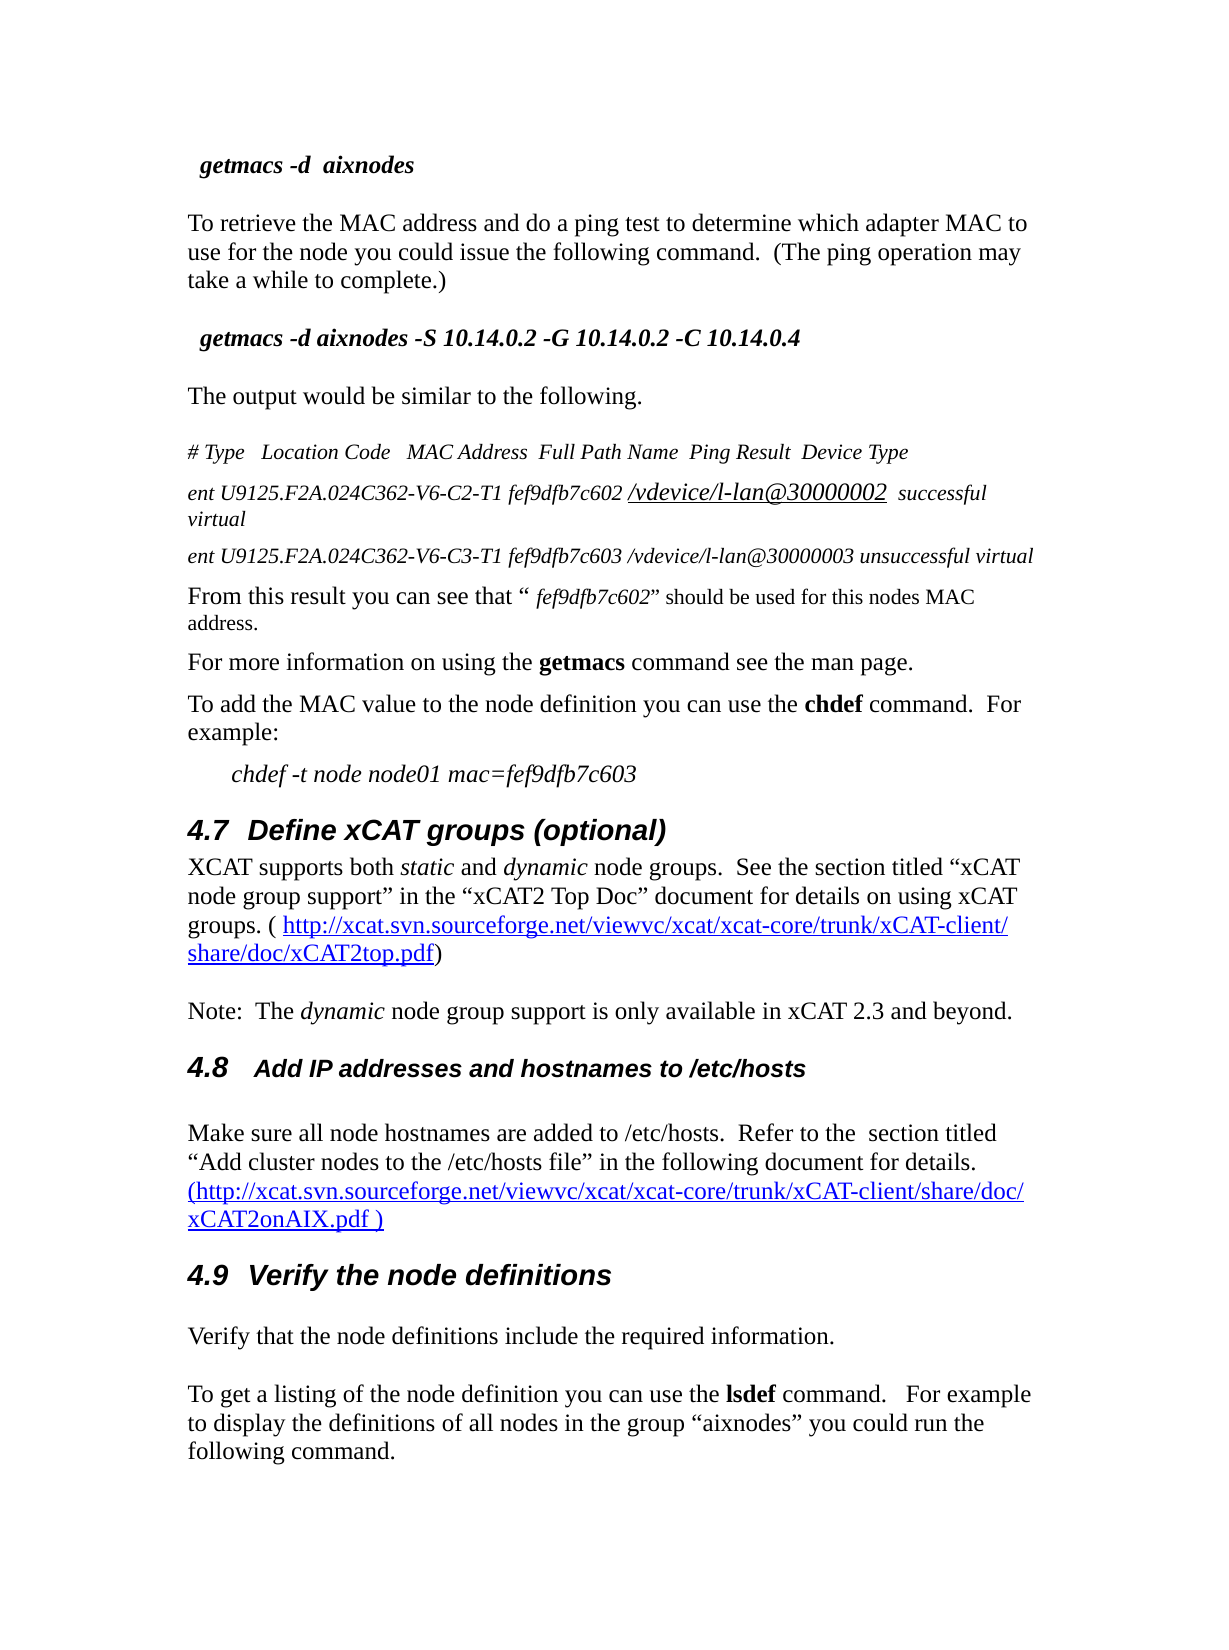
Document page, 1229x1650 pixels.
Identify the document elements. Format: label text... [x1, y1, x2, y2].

text XCAT supports both static and dynamic node groups. See the section titled “xCAT node group support” in the “xCAT2 Top Doc” document for details on using xCAT groups. ( http://xcat.svn.sourceforge.net/viewvc/xcat/xcat-core/trunk/xCAT-client/share/doc/xCAT2top.pdf) [187, 852, 1041, 967]
text Note: The dynamic node group support is only available in xCAT 2.3 and beyond. [187, 996, 1041, 1025]
subtitle Define xCAT groups (optional) [187, 812, 1041, 846]
text Verify that the node definitions include the required information. [187, 1321, 1041, 1350]
text ent U9125.F2A.024C362-V6-C2-T1 fef9dfb7c602 /vdevice/l-lan@30000002 successful virtual [187, 477, 1041, 531]
text chdef -t node node01 mac=fef9dfb7c603 [187, 759, 1041, 787]
subtitle Verify the node definitions [187, 1258, 1041, 1292]
text getmacs -d aixnodes [112, 150, 1041, 179]
text To retrieve the MAC address and do a ping test to determine which adapter MAC to use for the node you could issue the following command. (The ping operation may take a while to complete.) [187, 208, 1041, 294]
text The output would be similar to the following. [112, 381, 1041, 410]
text From this result you can see that “ fef9dfb7c602” should be used for this nodes MAC address. [187, 581, 1041, 635]
text To get a listing of the node definition you can use the lsdef command. For example to display the definitions of all nodes in the group “aixnodes” you could run the following command. [187, 1379, 1041, 1465]
text ent U9125.F2A.024C362-V6-C3-T1 fef9dfb7c603 /vdevice/l-lan@30000003 unsuccessful virtual [187, 543, 1041, 568]
text # Type Location Code MAC Address Full Path Name Ping Result Device Type [187, 439, 1041, 464]
text For more information on using the getmacs command see the man page. [187, 647, 1041, 676]
text getmacs -d aixnodes -S 10.14.0.2 -G 10.14.0.2 -C 10.14.0.4 [112, 323, 1041, 352]
subtitle Add IP addresses and hostnames to /etc/hosts [187, 1050, 1041, 1083]
text To add the MAC value to the node definition you can use the chdef command. For example: [187, 689, 1041, 746]
text Make sure all node hostnames are added to /etc/hosts. Refer to the section titled “Add cluster nodes to the /etc/hosts file” in the following document for details. (http://xcat.svn.sourceforge.net/viewvc/xcat/xcat-core/trunk/xCAT-client/share/doc/xCAT2onAIX.pdf ) [187, 1118, 1041, 1233]
